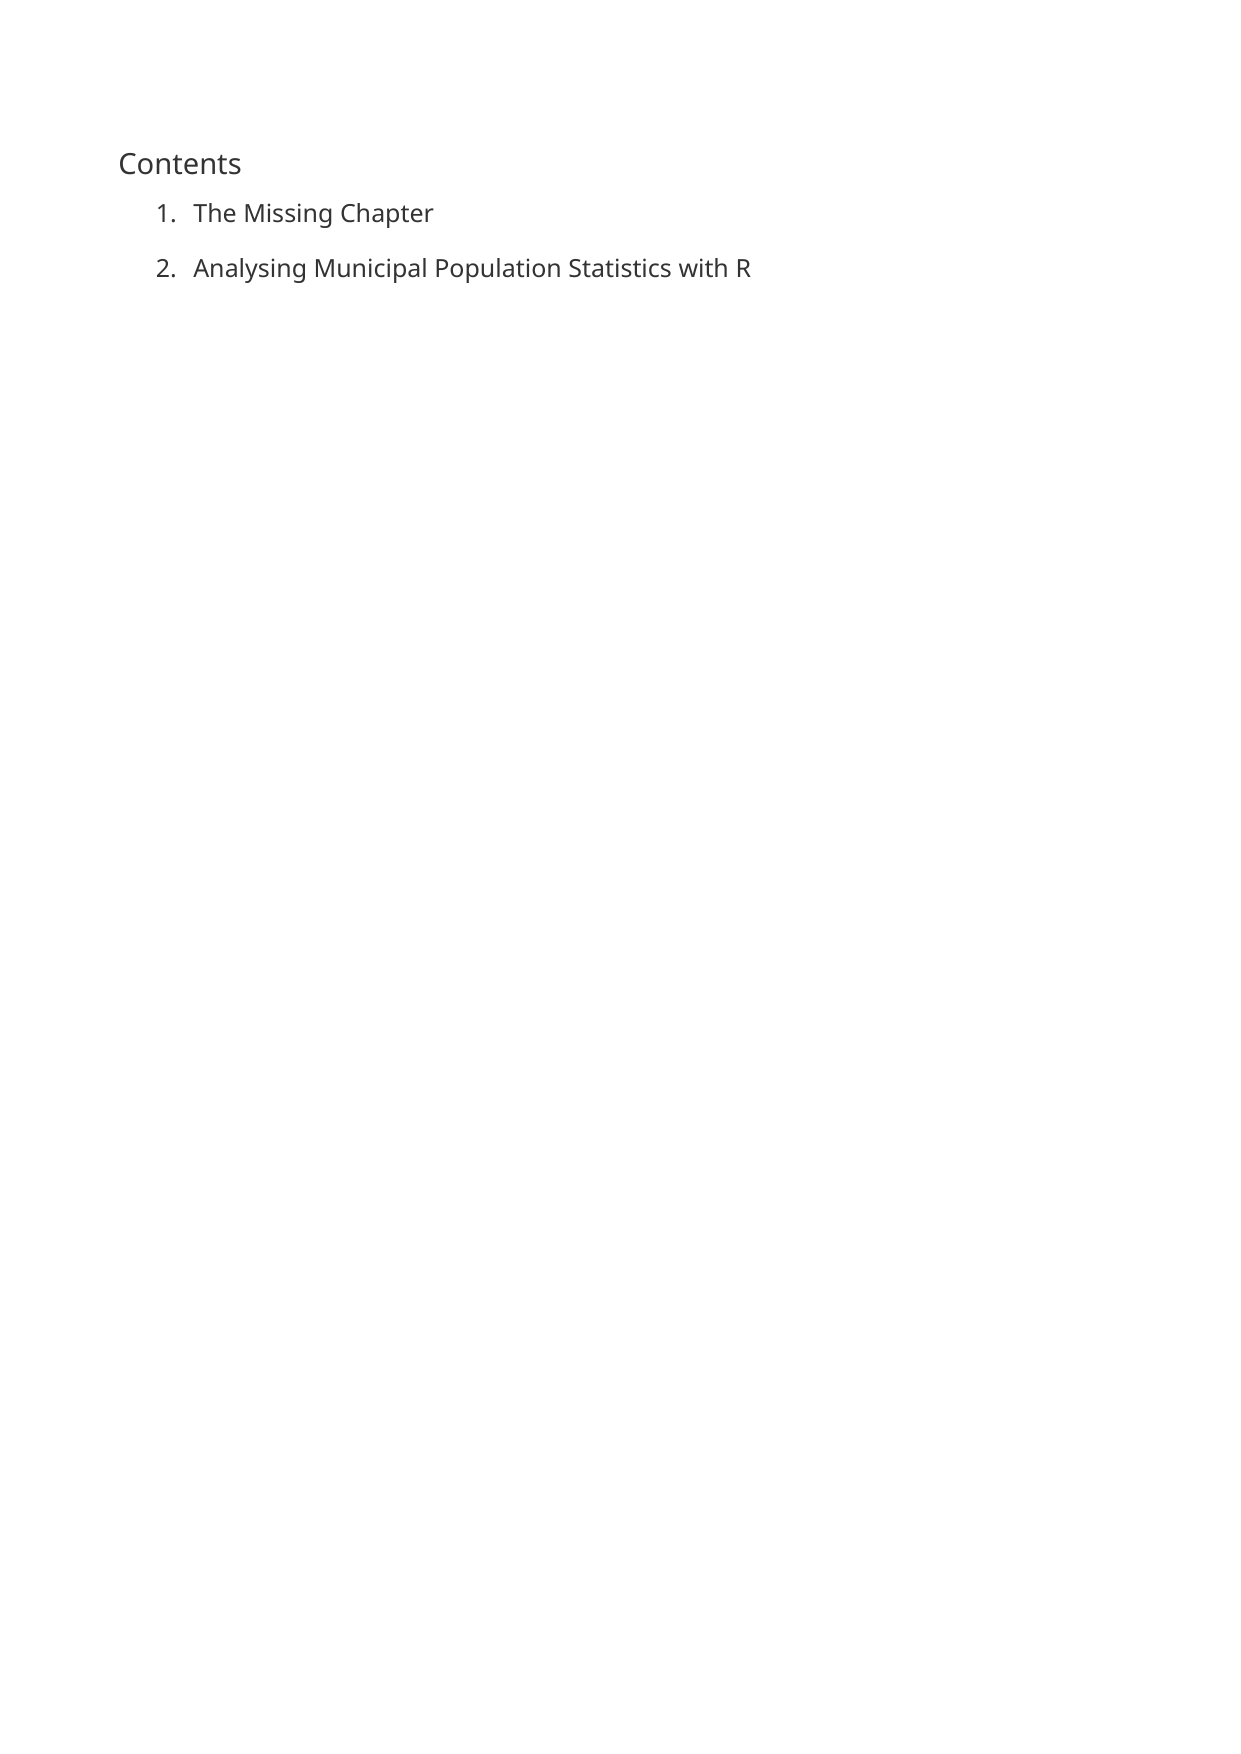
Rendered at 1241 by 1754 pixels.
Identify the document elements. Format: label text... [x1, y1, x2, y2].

list Analysing Municipal Population Statistics with R [156, 251, 1122, 285]
subtitle Contents [118, 143, 1122, 183]
list The Missing Chapter [156, 195, 1122, 229]
